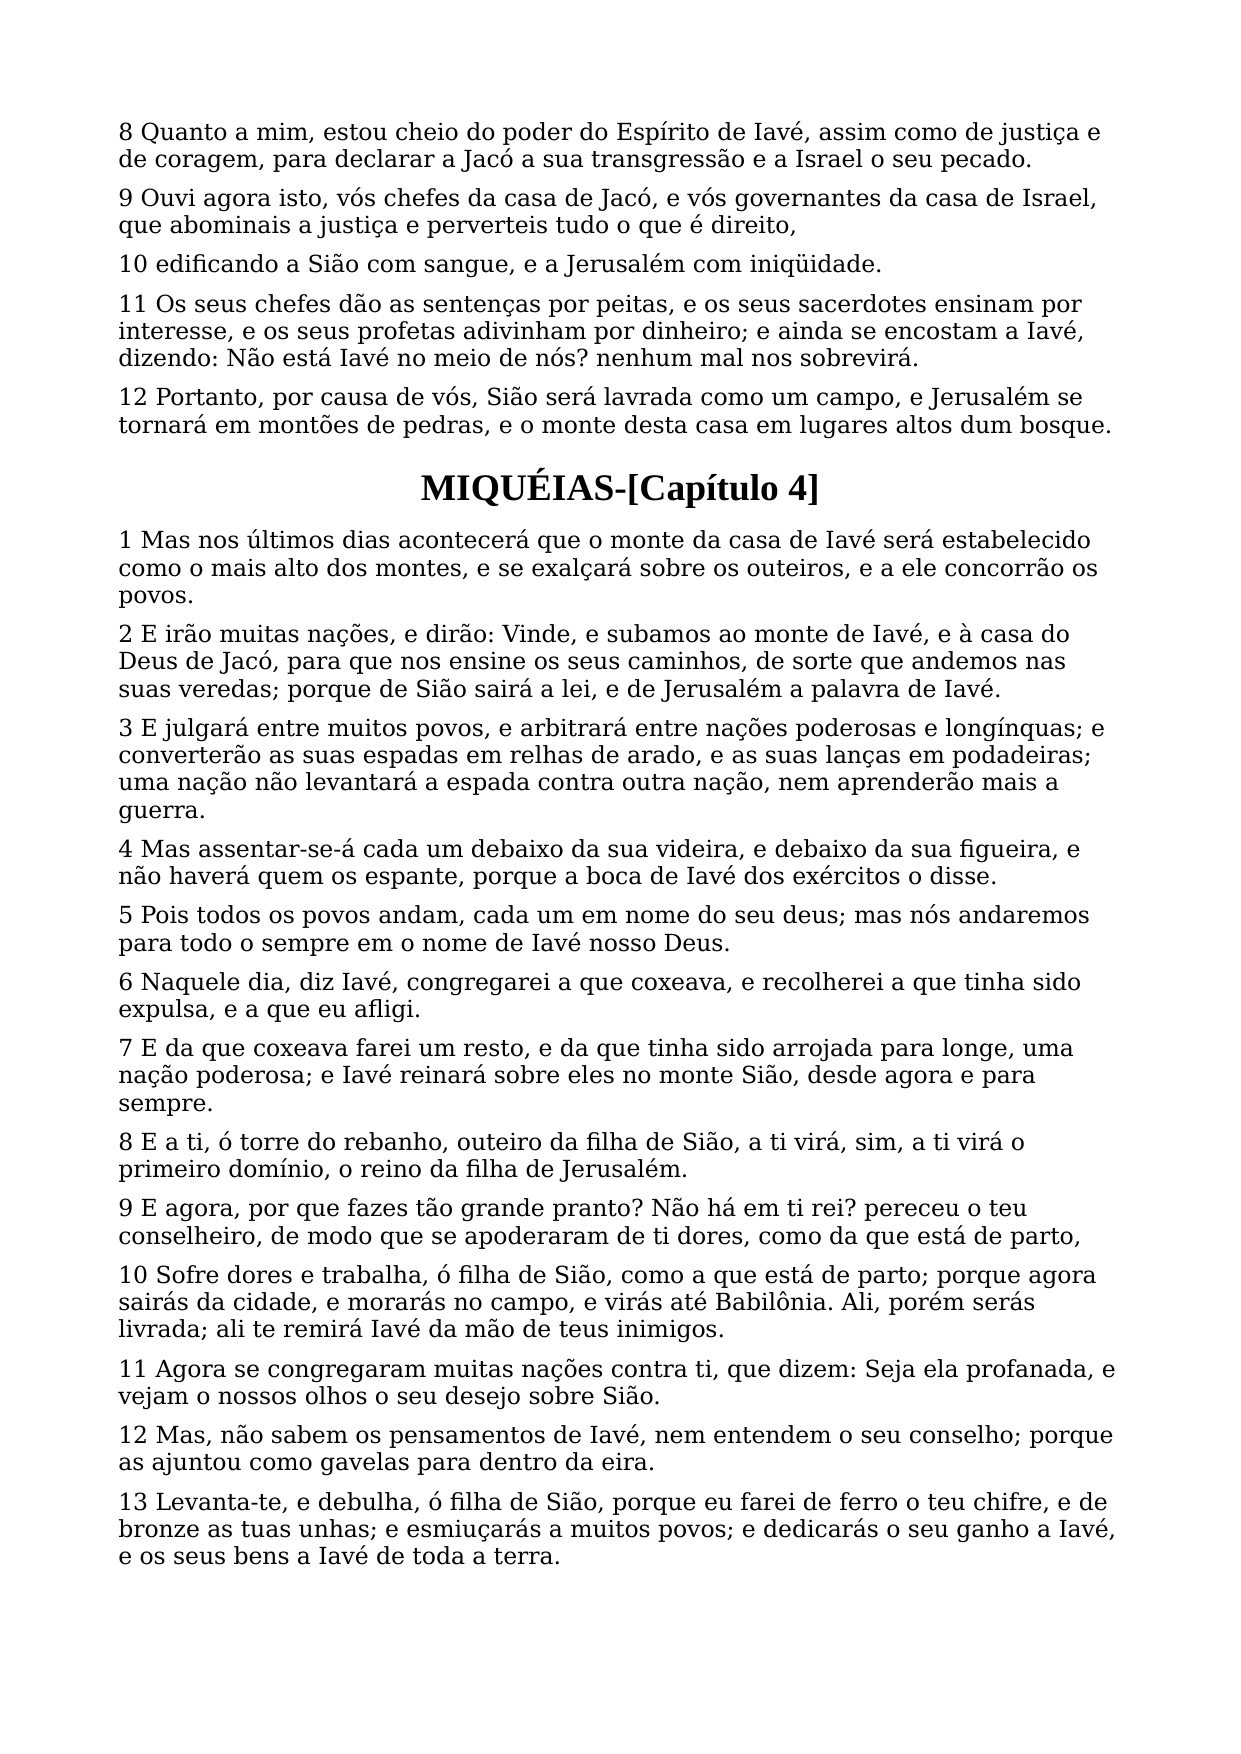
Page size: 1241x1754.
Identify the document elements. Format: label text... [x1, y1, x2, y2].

text 12 Mas, não sabem os pensamentos de Iavé, nem entendem o seu conselho; porque as ajuntou como gavelas para dentro da eira. [118, 1422, 1122, 1476]
subtitle MIQUÉIAS-[Capítulo 4] [118, 465, 1122, 508]
text 12 Portanto, por causa de vós, Sião será lavrada como um campo, e Jerusalém se tornará em montões de pedras, e o monte desta casa em lugares altos dum bosque. [118, 384, 1122, 438]
text 11 Agora se congregaram muitas nações contra ti, que dizem: Seja ela profanada, e vejam o nossos olhos o seu desejo sobre Sião. [118, 1355, 1122, 1410]
text 8 E a ti, ó torre do rebanho, outeiro da filha de Sião, a ti virá, sim, a ti virá o primeiro domínio, o reino da filha de Jerusalém. [118, 1128, 1122, 1183]
text 1 Mas nos últimos dias acontecerá que o monte da casa de Iavé será estabelecido como o mais alto dos montes, e se exalçará sobre os outeiros, e a ele concorrão os povos. [118, 527, 1122, 609]
text 9 Ouvi agora isto, vós chefes da casa de Jacó, e vós governantes da casa de Israel, que abominais a justiça e perverteis tudo o que é direito, [118, 184, 1122, 239]
text 6 Naquele dia, diz Iavé, congregarei a que coxeava, e recolherei a que tinha sido expulsa, e a que eu afligi. [118, 968, 1122, 1023]
text 3 E julgará entre muitos povos, e arbitrará entre nações poderosas e longínquas; e converterão as suas espadas em relhas de arado, e as suas lanças em podadeiras; uma nação não levantará a espada contra outra nação, nem aprenderão mais a guerra. [118, 714, 1122, 823]
text 11 Os seus chefes dão as sentenças por peitas, e os seus sacerdotes ensinam por interesse, e os seus profetas adivinham por dinheiro; e ainda se encostam a Iavé, dizendo: Não está Iavé no meio de nós? nenhum mal nos sobrevirá. [118, 290, 1122, 372]
text 10 edificando a Sião com sangue, e a Jerusalém com iniqüidade. [118, 251, 1122, 278]
text 2 E irão muitas nações, e dirão: Vinde, e subamos ao monte de Iavé, e à casa do Deus de Jacó, para que nos ensine os seus caminhos, de sorte que andemos nas suas veredas; porque de Sião sairá a lei, e de Jerusalém a palavra de Iavé. [118, 621, 1122, 702]
text 5 Pois todos os povos andam, cada um em nome do seu deus; mas nós andaremos para todo o sempre em o nome de Iavé nosso Deus. [118, 902, 1122, 956]
text 9 E agora, por que fazes tão grande pranto? Não há em ti rei? pereceu o teu conselheiro, de modo que se apoderaram de ti dores, como da que está de parto, [118, 1195, 1122, 1249]
text 13 Levanta-te, e debulha, ó filha de Sião, porque eu farei de ferro o teu chifre, e de bronze as tuas unhas; e esmiuçarás a muitos povos; e dedicarás o seu ganho a Iavé, e os seus bens a Iavé de toda a terra. [118, 1488, 1122, 1570]
text 10 Sofre dores e trabalha, ó filha de Sião, como a que está de parto; porque agora sairás da cidade, e morarás no campo, e virás até Babilônia. Ali, porém serás livrada; ali te remirá Iavé da mão de teus inimigos. [118, 1261, 1122, 1343]
text 8 Quanto a mim, estou cheio do poder do Espírito de Iavé, assim como de justiça e de coragem, para declarar a Jacó a sua transgressão e a Israel o seu pecado. [118, 118, 1122, 173]
text 4 Mas assentar-se-á cada um debaixo da sua videira, e debaixo da sua figueira, e não haverá quem os espante, porque a boca de Iavé dos exércitos o disse. [118, 835, 1122, 890]
text 7 E da que coxeava farei um resto, e da que tinha sido arrojada para longe, uma nação poderosa; e Iavé reinará sobre eles no monte Sião, desde agora e para sempre. [118, 1035, 1122, 1117]
